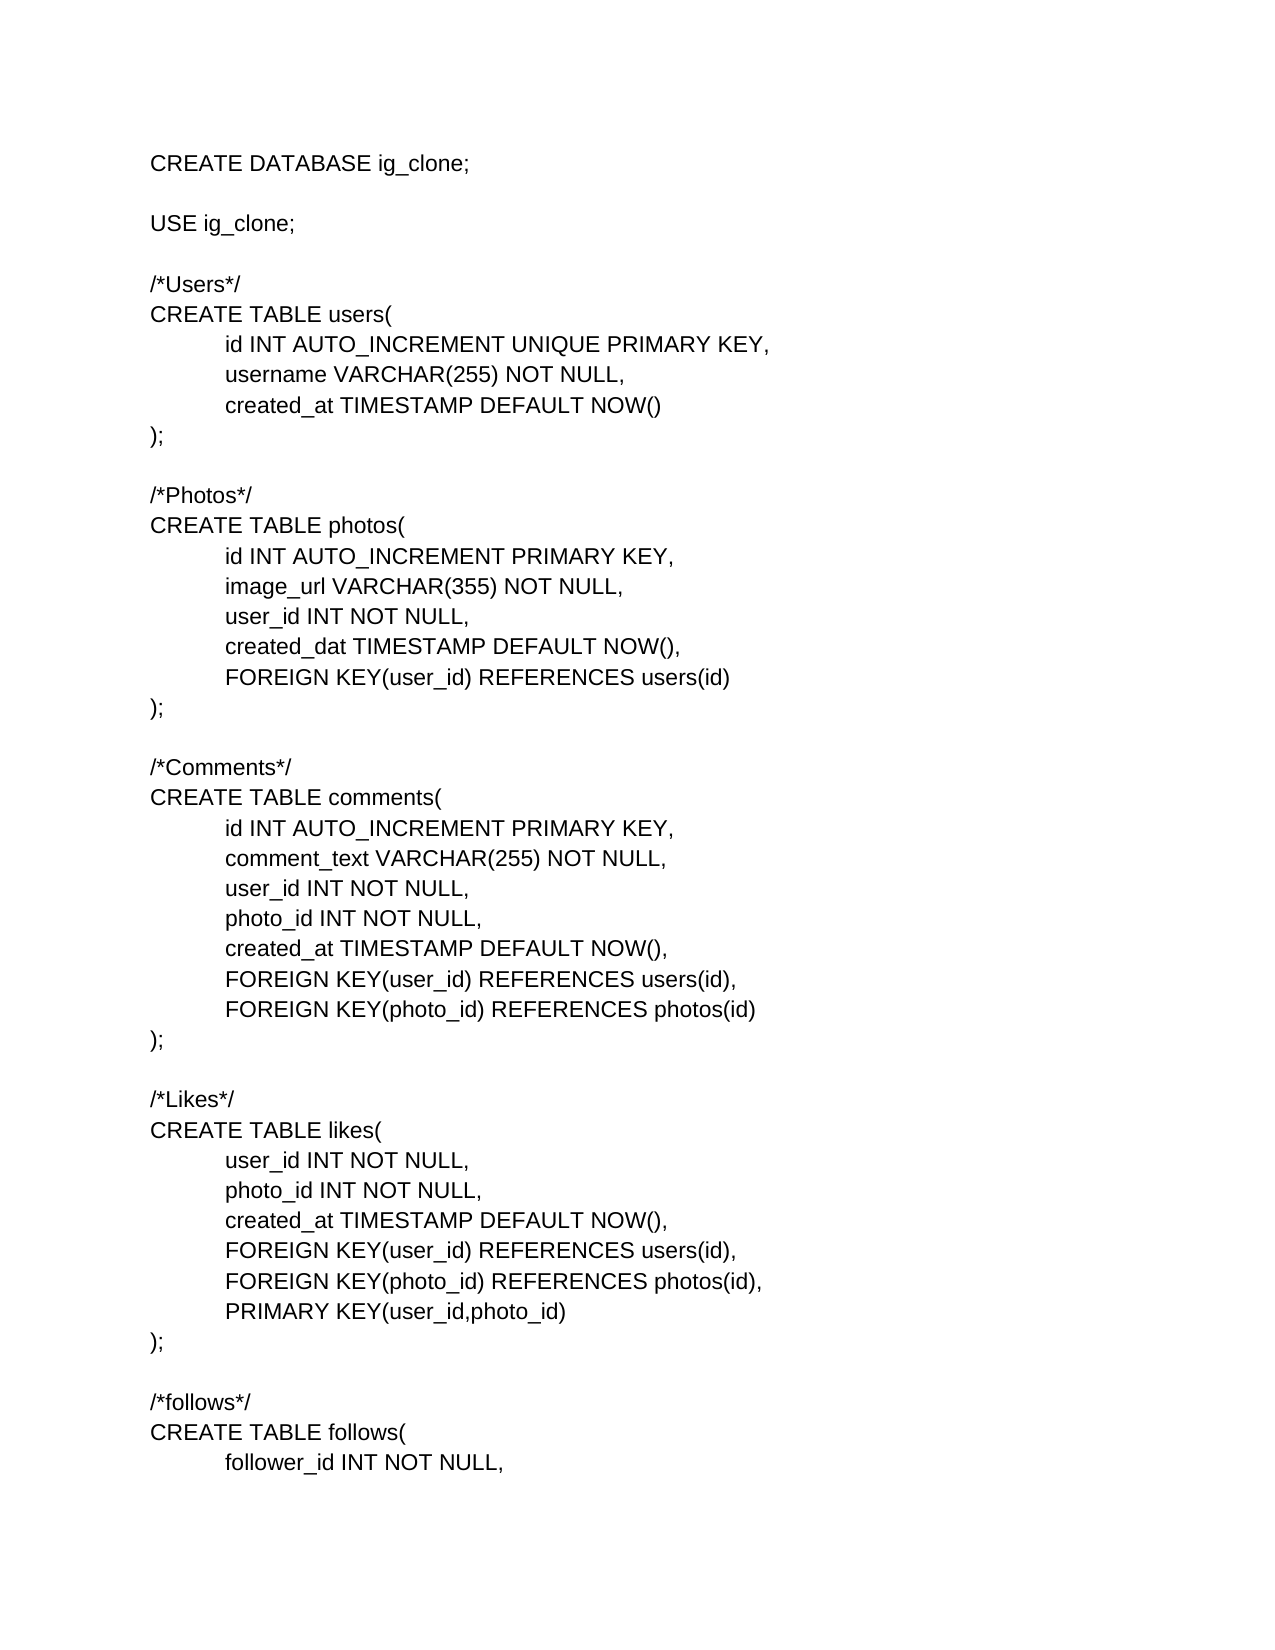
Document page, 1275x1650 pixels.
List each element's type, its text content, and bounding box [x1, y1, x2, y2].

text CREATE DATABASE ig_clone; [150, 150, 1125, 176]
text created_at TIMESTAMP DEFAULT NOW(), [150, 935, 1125, 962]
text /*Comments*/ [150, 754, 1125, 781]
text user_id INT NOT NULL, [150, 1147, 1125, 1173]
text USE ig_clone; [150, 210, 1125, 237]
text CREATE TABLE users( [150, 301, 1125, 327]
text /*Photos*/ [150, 482, 1125, 509]
text CREATE TABLE follows( [150, 1419, 1125, 1445]
text FOREIGN KEY(photo_id) REFERENCES photos(id) [150, 996, 1125, 1022]
text user_id INT NOT NULL, [150, 603, 1125, 629]
text ); [150, 1026, 1125, 1052]
text FOREIGN KEY(user_id) REFERENCES users(id), [150, 1237, 1125, 1264]
text comment_text VARCHAR(255) NOT NULL, [150, 845, 1125, 871]
text created_dat TIMESTAMP DEFAULT NOW(), [150, 633, 1125, 660]
text photo_id INT NOT NULL, [150, 1177, 1125, 1203]
text /*follows*/ [150, 1388, 1125, 1415]
text created_at TIMESTAMP DEFAULT NOW(), [150, 1207, 1125, 1234]
text image_url VARCHAR(355) NOT NULL, [150, 573, 1125, 599]
text CREATE TABLE photos( [150, 512, 1125, 539]
text id INT AUTO_INCREMENT PRIMARY KEY, [150, 543, 1125, 569]
text CREATE TABLE likes( [150, 1117, 1125, 1143]
text FOREIGN KEY(photo_id) REFERENCES photos(id), [150, 1268, 1125, 1294]
text id INT AUTO_INCREMENT PRIMARY KEY, [150, 814, 1125, 841]
text CREATE TABLE comments( [150, 784, 1125, 811]
text created_at TIMESTAMP DEFAULT NOW() [150, 392, 1125, 418]
text id INT AUTO_INCREMENT UNIQUE PRIMARY KEY, [150, 331, 1125, 358]
text user_id INT NOT NULL, [150, 875, 1125, 901]
text PRIMARY KEY(user_id,photo_id) [150, 1298, 1125, 1324]
text username VARCHAR(255) NOT NULL, [150, 361, 1125, 388]
text photo_id INT NOT NULL, [150, 905, 1125, 932]
text ); [150, 1328, 1125, 1354]
text ); [150, 694, 1125, 720]
text ); [150, 422, 1125, 448]
text FOREIGN KEY(user_id) REFERENCES users(id), [150, 966, 1125, 992]
text FOREIGN KEY(user_id) REFERENCES users(id) [150, 663, 1125, 690]
text /*Likes*/ [150, 1086, 1125, 1113]
text /*Users*/ [150, 271, 1125, 297]
text follower_id INT NOT NULL, [150, 1449, 1125, 1475]
